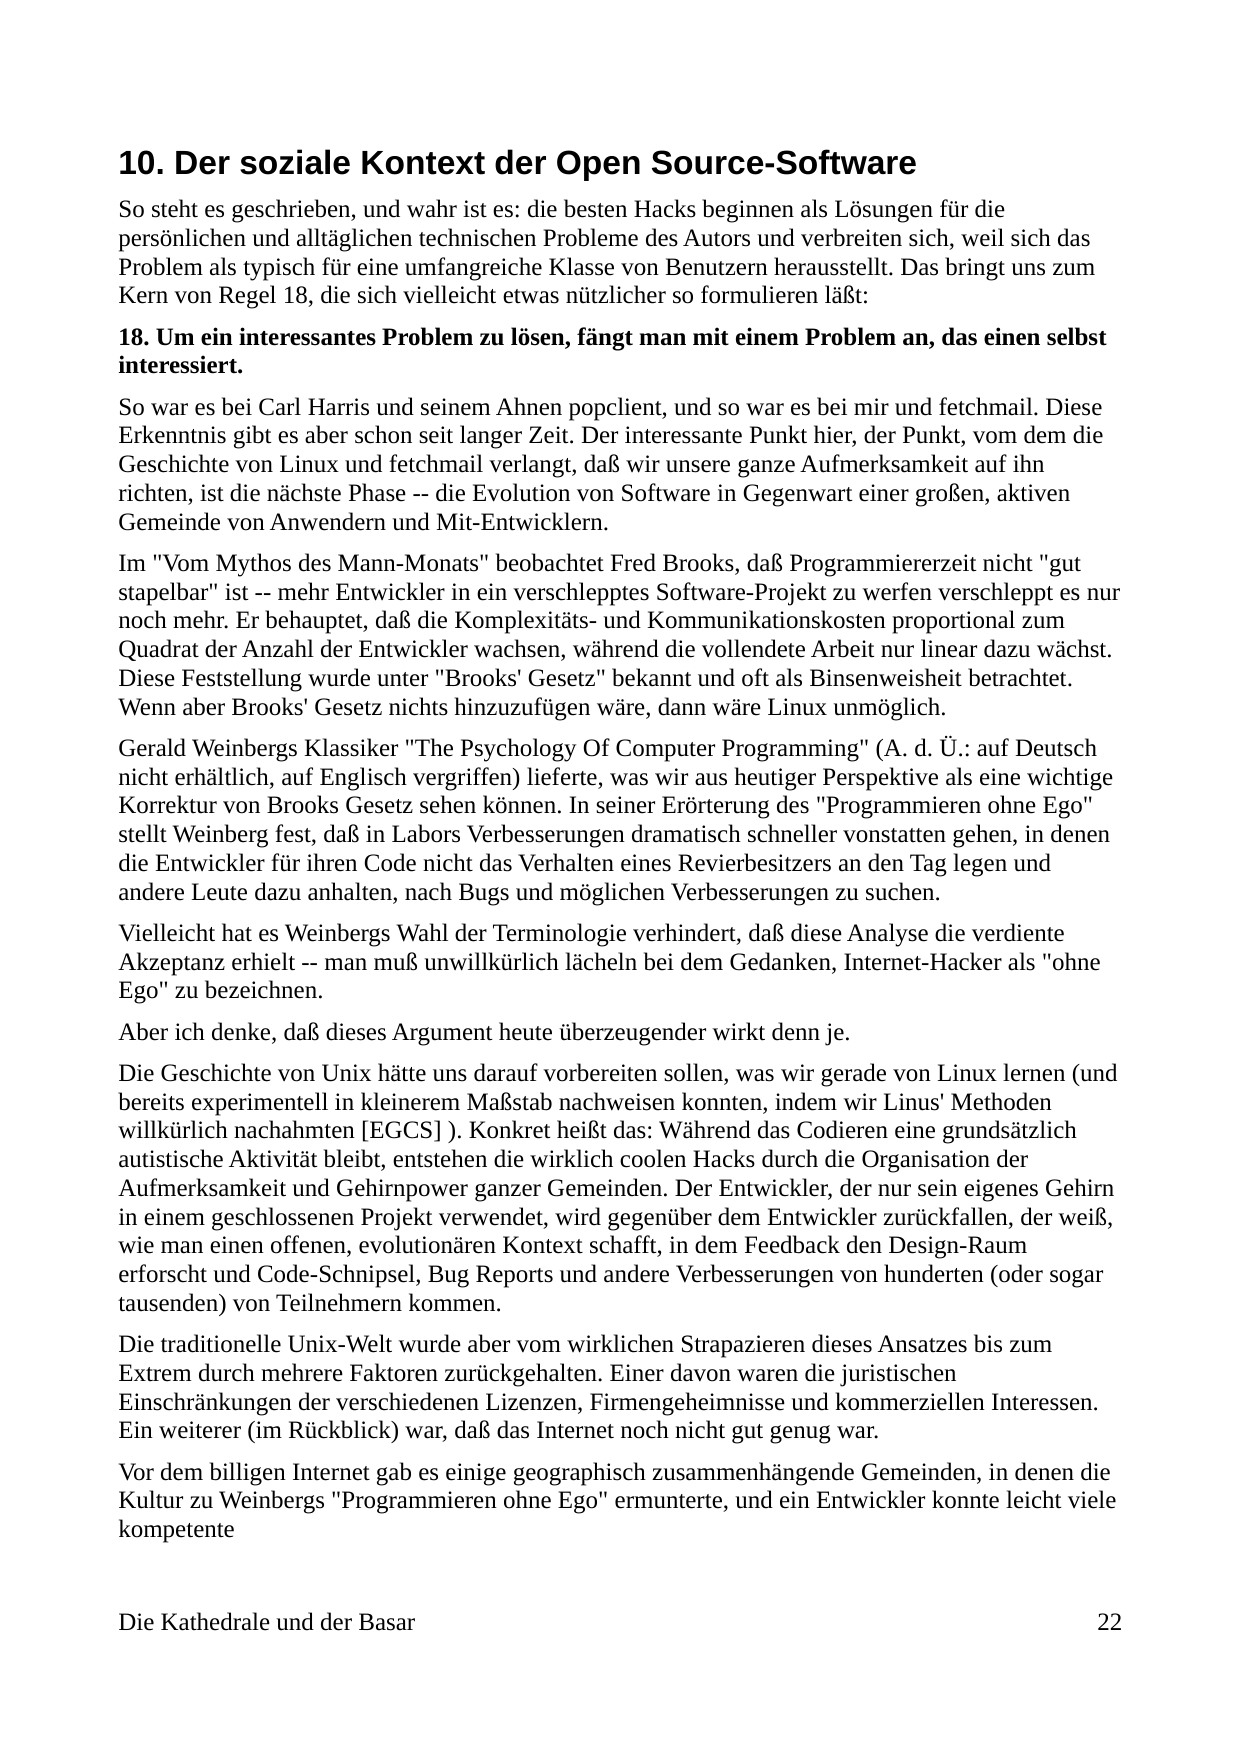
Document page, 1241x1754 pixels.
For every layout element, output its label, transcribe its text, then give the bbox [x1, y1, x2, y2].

text Vor dem billigen Internet gab es einige geographisch zusammenhängende Gemeinden, in denen die Kultur zu Weinbergs "Programmieren ohne Ego" ermunterte, und ein Entwickler konnte leicht viele kompetente [118, 1457, 1122, 1543]
text So war es bei Carl Harris und seinem Ahnen popclient, und so war es bei mir und fetchmail. Diese Erkenntnis gibt es aber schon seit langer Zeit. Der interessante Punkt hier, der Punkt, vom dem die Geschichte von Linux und fetchmail verlangt, daß wir unsere ganze Aufmerksamkeit auf ihn richten, ist die nächste Phase -- die Evolution von Software in Gegenwart einer großen, aktiven Gemeinde von Anwendern und Mit-Entwicklern. [118, 392, 1122, 536]
text Die traditionelle Unix-Welt wurde aber vom wirklichen Strapazieren dieses Ansatzes bis zum Extrem durch mehrere Faktoren zurückgehalten. Einer davon waren die juristischen Einschränkungen der verschiedenen Lizenzen, Firmengeheimnisse und kommerziellen Interessen. Ein weiterer (im Rückblick) war, daß das Internet noch nicht gut genug war. [118, 1329, 1122, 1444]
text Die Geschichte von Unix hätte uns darauf vorbereiten sollen, was wir gerade von Linux lernen (und bereits experimentell in kleinerem Maßstab nachweisen konnten, indem wir Linus' Methoden willkürlich nachahmten [EGCS] ). Konkret heißt das: Während das Codieren eine grundsätzlich autistische Aktivität bleibt, entstehen die wirklich coolen Hacks durch die Organisation der Aufmerksamkeit und Gehirnpower ganzer Gemeinden. Der Entwickler, der nur sein eigenes Gehirn in einem geschlossenen Projekt verwendet, wird gegenüber dem Entwickler zurückfallen, der weiß, wie man einen offenen, evolutionären Kontext schafft, in dem Feedback den Design-Raum erforscht und Code-Schnipsel, Bug Reports und andere Verbesserungen von hunderten (oder sogar tausenden) von Teilnehmern kommen. [118, 1058, 1122, 1317]
text 18. Um ein interessantes Problem zu lösen, fängt man mit einem Problem an, das einen selbst interessiert. [118, 322, 1122, 379]
text So steht es geschrieben, und wahr ist es: die besten Hacks beginnen als Lösungen für die persönlichen und alltäglichen technischen Probleme des Autors und verbreiten sich, weil sich das Problem als typisch für eine umfangreiche Klasse von Benutzern herausstellt. Das bringt uns zum Kern von Regel 18, die sich vielleicht etwas nützlicher so formulieren läßt: [118, 194, 1122, 309]
text Im "Vom Mythos des Mann-Monats" beobachtet Fred Brooks, daß Programmiererzeit nicht "gut stapelbar" ist -- mehr Entwickler in ein verschlepptes Software-Projekt zu werfen verschleppt es nur noch mehr. Er behauptet, daß die Komplexitäts- und Kommunikationskosten proportional zum Quadrat der Anzahl der Entwickler wachsen, während die vollendete Arbeit nur linear dazu wächst. Diese Feststellung wurde unter "Brooks' Gesetz" bekannt und oft als Binsenweisheit betrachtet. Wenn aber Brooks' Gesetz nichts hinzuzufügen wäre, dann wäre Linux unmöglich. [118, 548, 1122, 721]
text Vielleicht hat es Weinbergs Wahl der Terminologie verhindert, daß diese Analyse die verdiente Akzeptanz erhielt -- man muß unwillkürlich lächeln bei dem Gedanken, Internet-Hacker als "ohne Ego" zu bezeichnen. [118, 918, 1122, 1004]
subtitle 10. Der soziale Kontext der Open Source-Software [118, 143, 1122, 182]
text Gerald Weinbergs Klassiker "The Psychology Of Computer Programming" (A. d. Ü.: auf Deutsch nicht erhältlich, auf Englisch vergriffen) lieferte, was wir aus heutiger Perspektive als eine wichtige Korrektur von Brooks Gesetz sehen können. In seiner Erörterung des "Programmieren ohne Ego" stellt Weinberg fest, daß in Labors Verbesserungen dramatisch schneller vonstatten gehen, in denen die Entwickler für ihren Code nicht das Verhalten eines Revierbesitzers an den Tag legen und andere Leute dazu anhalten, nach Bugs und möglichen Verbesserungen zu suchen. [118, 733, 1122, 906]
text Aber ich denke, daß dieses Argument heute überzeugender wirkt denn je. [118, 1017, 1122, 1046]
